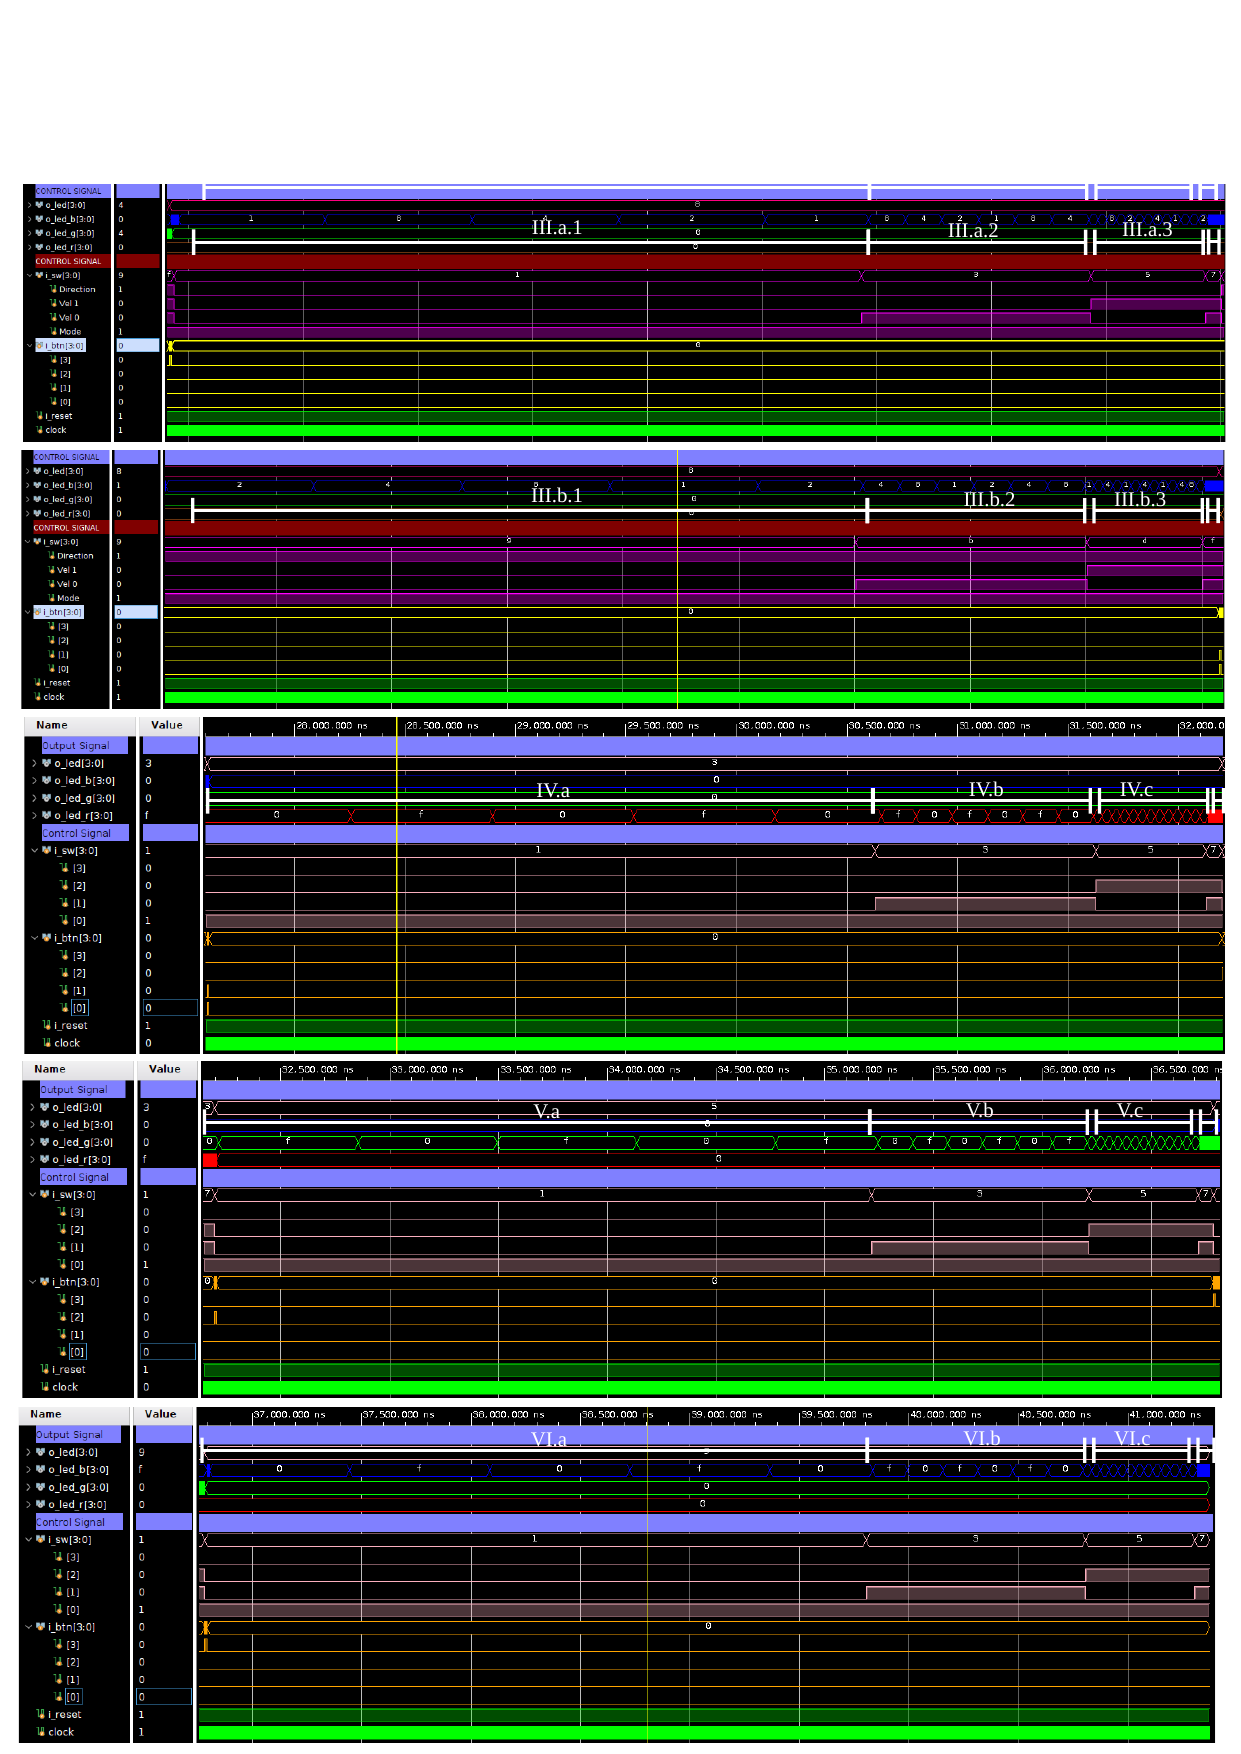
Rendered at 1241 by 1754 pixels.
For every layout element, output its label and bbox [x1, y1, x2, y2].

picture [21, 450, 1225, 709]
picture [18, 1407, 1216, 1743]
picture [23, 184, 1226, 442]
picture [22, 1061, 1223, 1398]
picture [24, 717, 1226, 1054]
